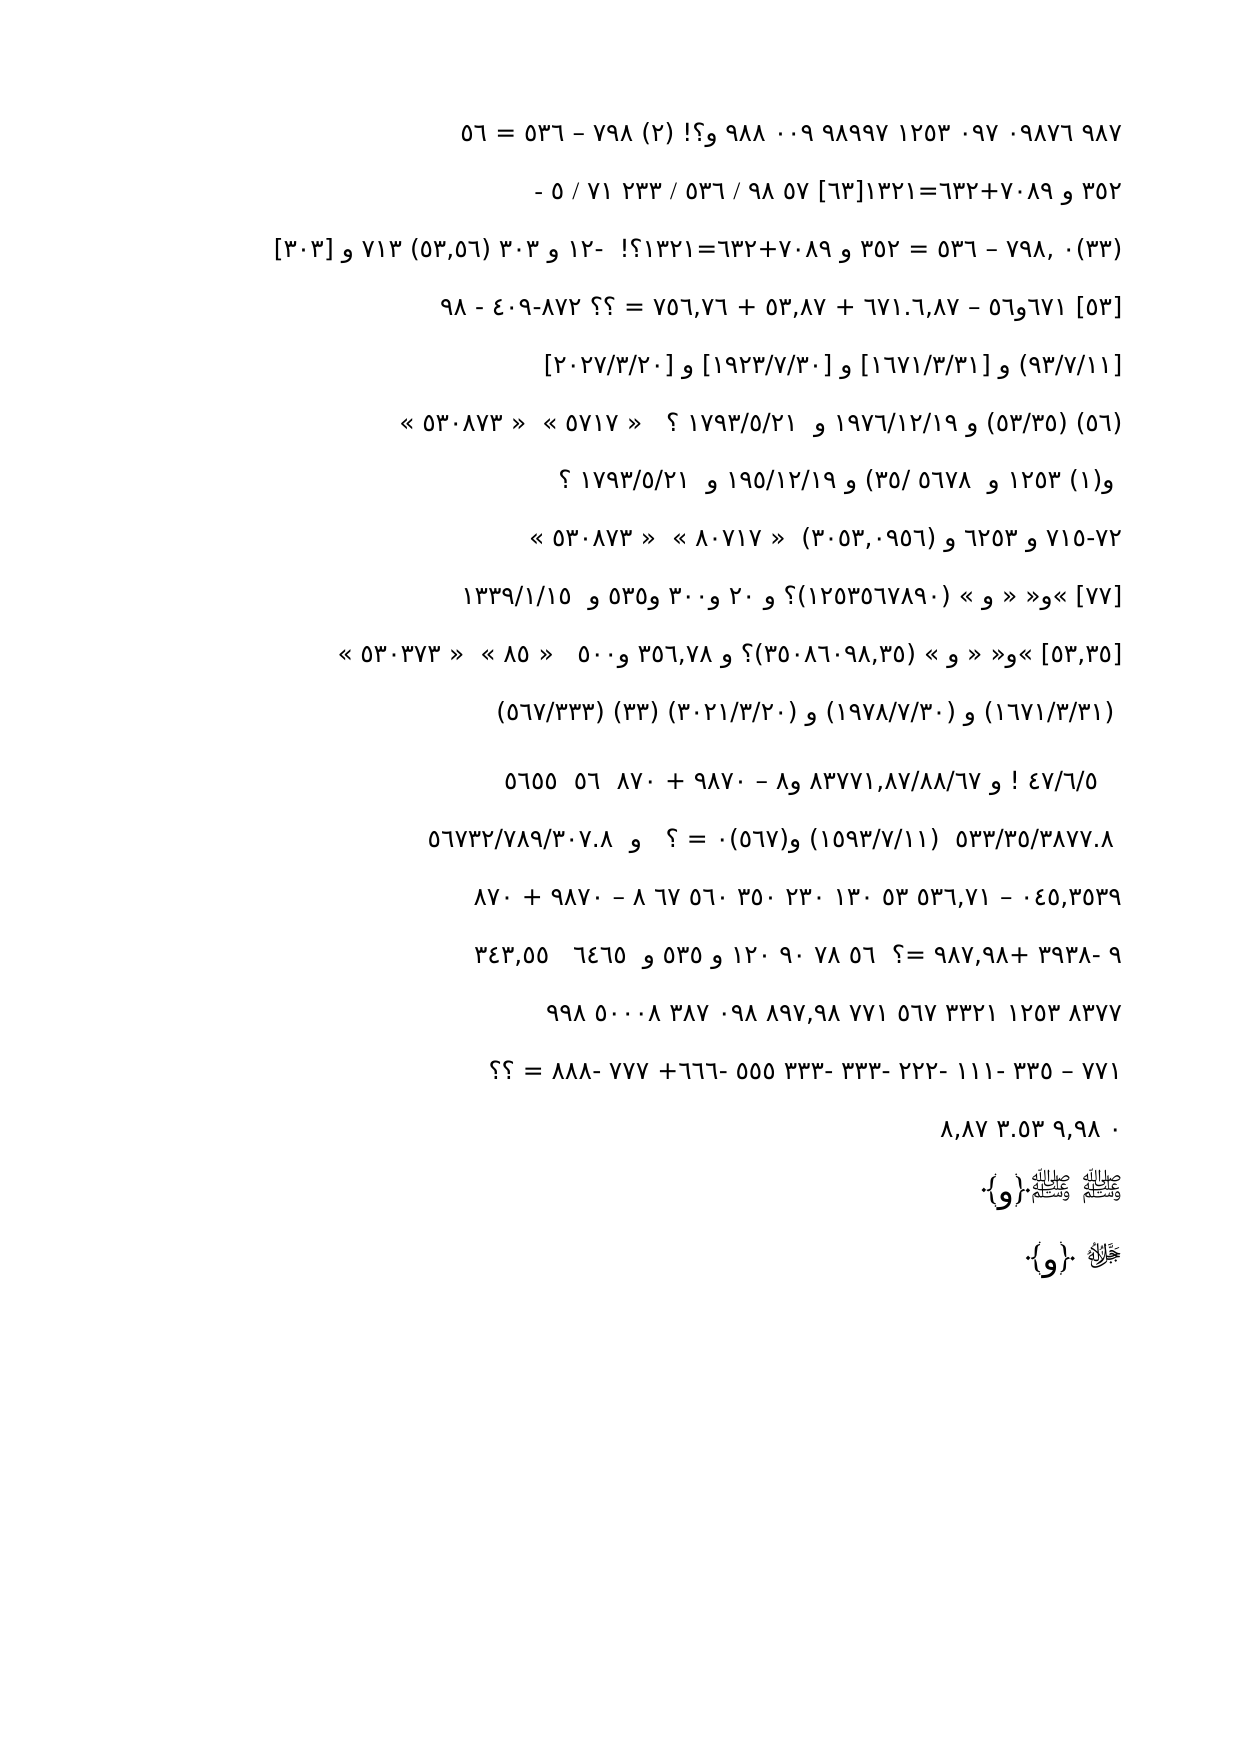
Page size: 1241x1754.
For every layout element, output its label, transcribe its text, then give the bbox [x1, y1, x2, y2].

text ٩ -٣٩٣٨ +٩٨٧,٩٨ =؟ ٥٦ ٧٨ ٩٠ ١٢٠ و ٥٣٥ و ٦٤٦٥ ٣٤٣,٥٥ [118, 940, 1122, 969]
text ٤٧/٦/٥ ! و ٨٣٧٧١,٨٧/٨٨/٦٧ و٨ – ٩٨٧٠ + ٨٧٠ ٥٦ ٥٦٥٥ [118, 766, 1122, 795]
text (٥٦) (٥٣/٣٥) و ١٩٧٦/١٢/١٩ و ١٧٩٣/٥/٢١ ؟ « ٥٧١٧ » « ٥٣٠٨٧٣ » [118, 408, 1122, 437]
text ٥٣٣/٣٥/٣٨٧٧.٨ (١٥٩٣/٧/١١) و(٥٦٧)٠ = ؟ و ٥٦٧٣٢/٧٨٩/٣٠٧.٨ [118, 824, 1122, 853]
text (٣٣)٠ ,٧٩٨ – ٥٣٦ = ٣٥٢ و ٧٠٨٩+٦٣٢=١٣٢١؟! -١٢ و ٣٠٣ (٥٣,٥٦) ٧١٣ و [٣٠٣] [118, 234, 1122, 263]
text ﷺ ﷺ﴿و﴾ [118, 1172, 1122, 1211]
text [٧٧] »و« « و » (١٢٥٣٥٦٧٨٩٠)؟ و ٢٠ و٣٠٠ و٥٣٥ و ١٣٣٩/١/١٥ [118, 582, 1122, 611]
text [٩٣/٧/١١) و [١٦٧١/٣/٣١] و [١٩٢٣/٧/٣٠] و [٢٠٢٧/٣/٢٠] [118, 350, 1122, 379]
text (١٦٧١/٣/٣١) و (١٩٧٨/٧/٣٠) و (٣٠٢١/٣/٢٠) (٣٣) (٥٦٧/٣٣٣) [118, 697, 1122, 727]
text ٠٤٥,٣٥٣٩ – ٥٣٦,٧١ ٥٣ ١٣٠ ٢٣٠ ٣٥٠ ٥٦٠ ٦٧ ٨ – ٩٨٧٠ + ٨٧٠ [118, 882, 1122, 911]
text ٩٨٧ ٠٩٨٧٦ ٠٩٧ ١٢٥٣ ٩٨٩٩٧ ٠٠٩ ٩٨٨ و؟! (٢) ٧٩٨ – ٥٣٦ = ٥٦ [118, 118, 1122, 147]
text [٥٣] ٦٧١و٥٦ – ٦٧١.٦,٨٧ + ٥٣,٨٧ + ٧٥٦,٧٦ = ؟؟ ٨٧٢-٤٠٩ - ٩٨ [118, 292, 1122, 321]
text ٧‬‬٢-٧١٥ و ٦٢٥٣ و (٣٠٥٣,٠٩٥٦) « ٨٠٧١٧ » « ٥٣٠٨٧٣ » [118, 524, 1122, 553]
text ﷻ ﴿و﴾ [118, 1239, 1122, 1278]
text ٠ ٩,٩٨ ٣.٥٣ ٨,٨٧ [118, 1114, 1122, 1143]
text ٨٣٧٧ ١٢٥٣ ٣٣٢١ ٥٦٧ ٧٧١ ٨٩٧,٩٨ ٠٩٨ ٣٨٧ ٥٠٠٠٨ ٩٩٨ [118, 998, 1122, 1027]
text ٧٧١ – ٣٣٥ -١١١ -٢٢٢ -٣٣٣ -٣٣٣ ٥٥٥ -٦٦٦+ ٧٧٧ -٨٨٨ = ؟؟ [118, 1056, 1122, 1085]
text ٣٥٢ و ٧٠٨٩+٦٣٢=١٣٢١[٦٣] ‫‪-‬‬ ‫‪٥‬‬ ‫‪/‬‬ ‫‪٧١ ‫‪٢٣٣‬‬ ‫‪/‬‬ ‫‪٥٣‬‬‬‬‫‪٦‬‬ ‫‪/‬‬ ‫‪٥٧ ٩٨ [118, 176, 1122, 205]
text [٥٣,٣٥] »و« « و » (٣٥٠٨٦٠٩٨,٣٥)؟ و ٣٥٦,٧٨ و٥٠٠ « ٨٥ » « ٥٣٠٣٧٣ » [118, 639, 1122, 669]
text و(١) ١٢٥٣ و ٥٦٧٨ /٣٥) و ١٩٥/١٢/١٩ و ١٧٩٣/٥/٢١ ؟ [118, 466, 1122, 495]
